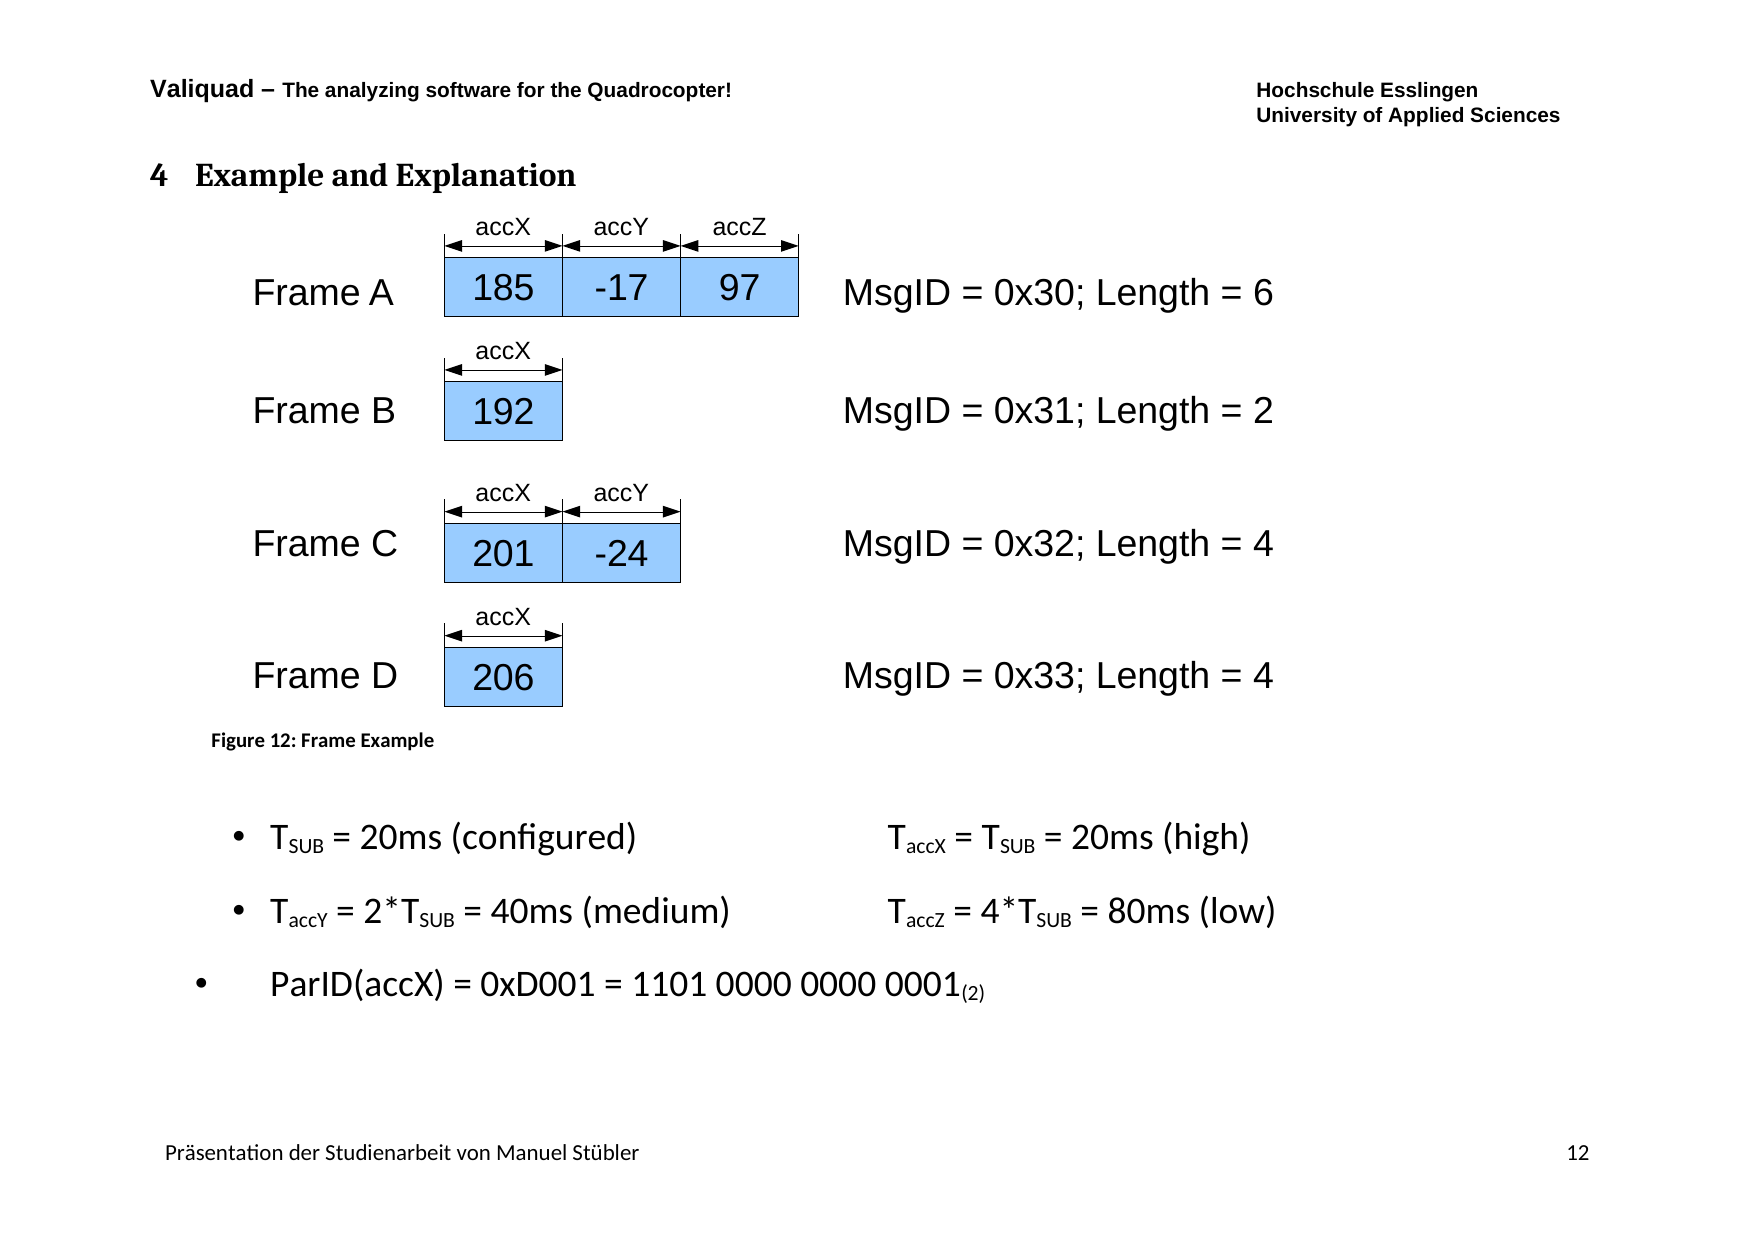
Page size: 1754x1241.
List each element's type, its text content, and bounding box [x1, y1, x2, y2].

subtitle Example and Explanation [150, 156, 1604, 194]
text Figure 12: Frame Example [211, 206, 1314, 753]
list TaccY = 2*TSUB = 40ms (medium) TaccZ = 4*TSUB = 80ms (low) [232, 887, 1604, 932]
list TSUB = 20ms (configured) TaccX = TSUB = 20ms (high) [232, 813, 1604, 859]
list ParID(accX) = 0xD001 = 1101 0000 0000 0001(2) [195, 960, 1604, 1006]
